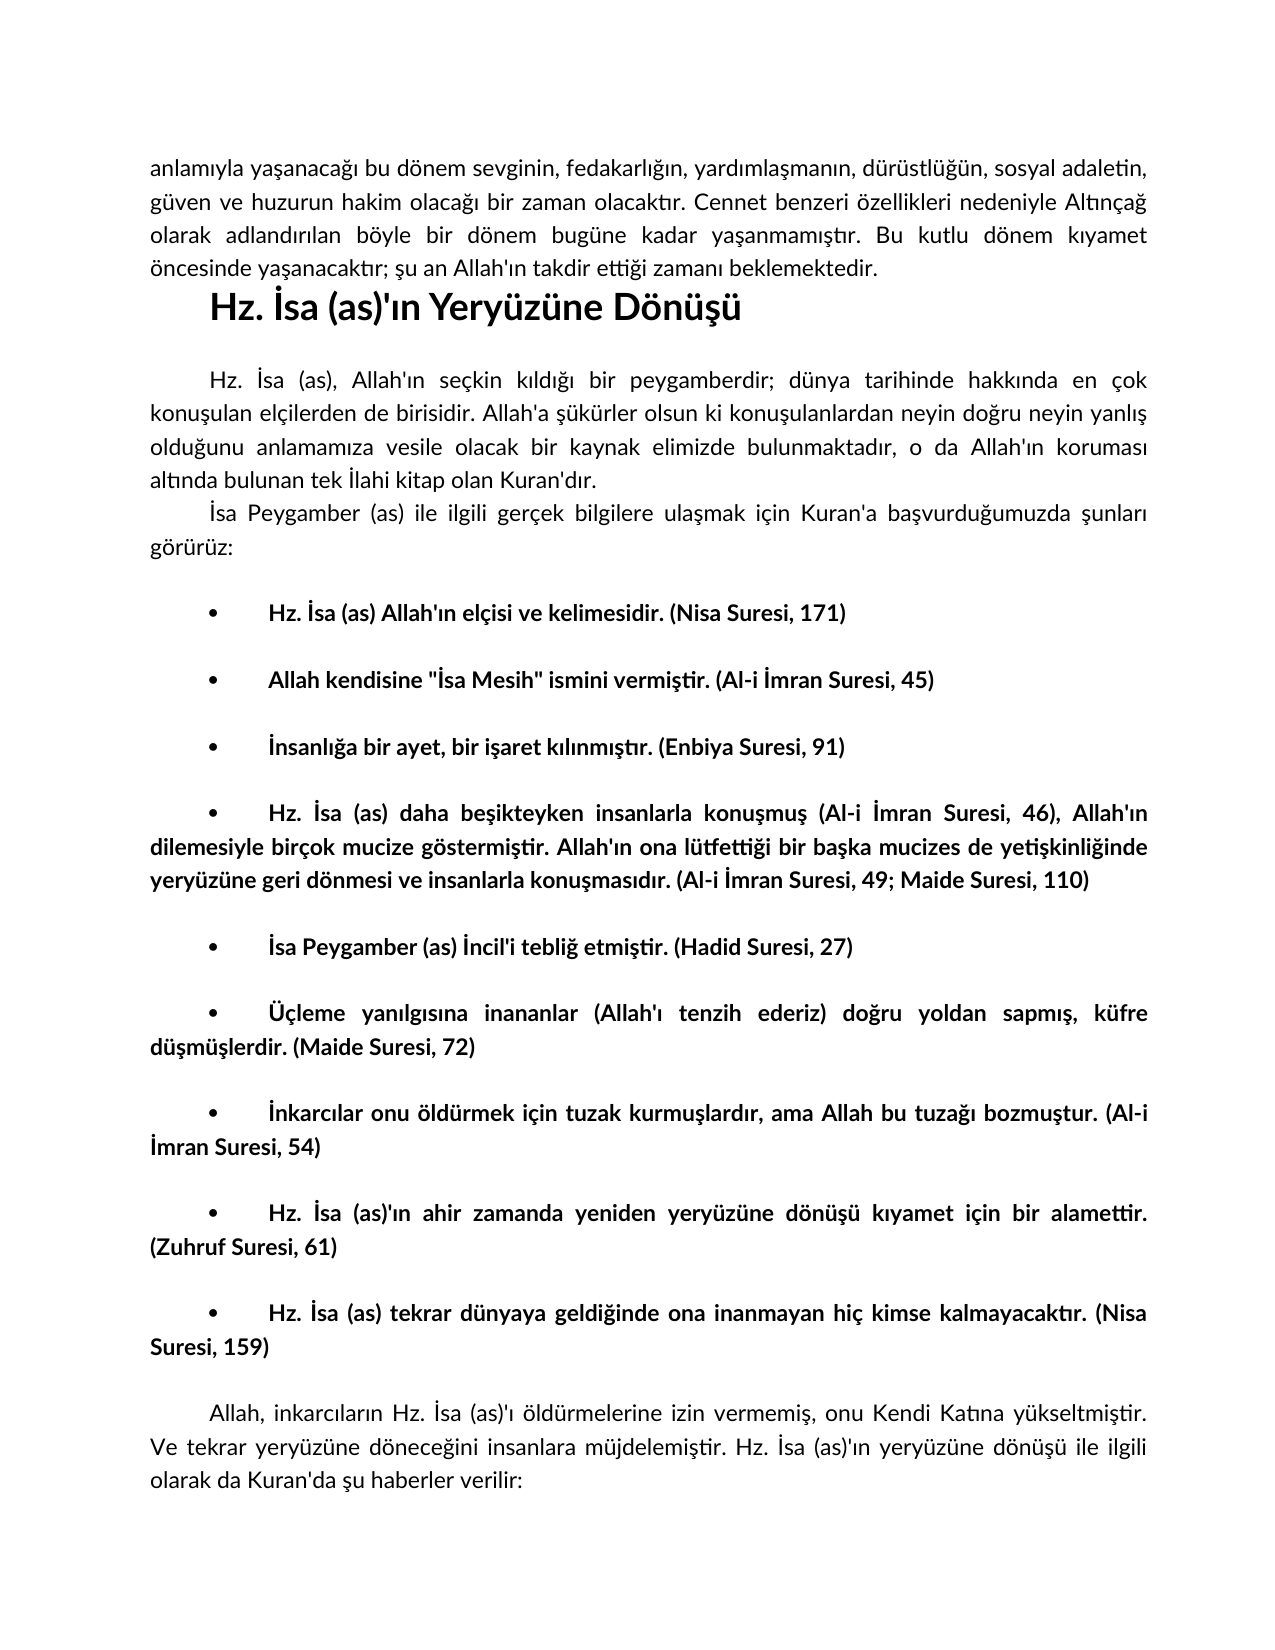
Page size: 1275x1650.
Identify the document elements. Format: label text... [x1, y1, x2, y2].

list Hz. İsa (as)'ın ahir zamanda yeniden yeryüzüne dönüşü kıyamet için bir alamettir. (Zuhruf Suresi, 61) [150, 1195, 1149, 1262]
text Hz. İsa (as), Allah'ın seçkin kıldığı bir peygamberdir; dünya tarihinde hakkında en çok konuşulan elçilerden de birisidir. Allah'a şükürler olsun ki konuşulanlardan neyin doğru neyin yanlış olduğunu anlamamıza vesile olacak bir kaynak elimizde bulunmaktadır, o da Allah'ın koruması altında bulunan tek İlahi kitap olan Kuran'dır. [150, 362, 1149, 495]
text Allah, inkarcıların Hz. İsa (as)'ı öldürmelerine izin vermemiş, onu Kendi Katına yükseltmiştir. Ve tekrar yeryüzüne döneceğini insanlara müjdelemiştir. Hz. İsa (as)'ın yeryüzüne dönüşü ile ilgili olarak da Kuran'da şu haberler verilir: [150, 1395, 1149, 1495]
list İnkarcılar onu öldürmek için tuzak kurmuşlardır, ama Allah bu tuzağı bozmuştur. (Al-i İmran Suresi, 54) [150, 1095, 1149, 1162]
list Allah kendisine "İsa Mesih" ismini vermiştir. (Al-i İmran Suresi, 45) [150, 662, 1149, 695]
list Üçleme yanılgısına inananlar (Allah'ı tenzih ederiz) doğru yoldan sapmış, küfre düşmüşlerdir. (Maide Suresi, 72) [150, 995, 1149, 1062]
subtitle Hz. İsa (as)'ın Yeryüzüne Dönüşü [150, 283, 1149, 328]
list İsa Peygamber (as) İncil'i tebliğ etmiştir. (Hadid Suresi, 27) [150, 928, 1149, 962]
list İnsanlığa bir ayet, bir işaret kılınmıştır. (Enbiya Suresi, 91) [150, 728, 1149, 762]
list Hz. İsa (as) Allah'ın elçisi ve kelimesidir. (Nisa Suresi, 171) [150, 595, 1149, 628]
text anlamıyla yaşanacağı bu dönem sevginin, fedakarlığın, yardımlaşmanın, dürüstlüğün, sosyal adaletin, güven ve huzurun hakim olacağı bir zaman olacaktır. Cennet benzeri özellikleri nedeniyle Altınçağ olarak adlandırılan böyle bir dönem bugüne kadar yaşanmamıştır. Bu kutlu dönem kıyamet öncesinde yaşanacaktır; şu an Allah'ın takdir ettiği zamanı beklemektedir. [150, 150, 1149, 283]
list Hz. İsa (as) daha beşikteyken insanlarla konuşmuş (Al-i İmran Suresi, 46), Allah'ın dilemesiyle birçok mucize göstermiştir. Allah'ın ona lütfettiği bir başka mucizes de yetişkinliğinde yeryüzüne geri dönmesi ve insanlarla konuşmasıdır. (Al-i İmran Suresi, 49; Maide Suresi, 110) [150, 795, 1149, 895]
list Hz. İsa (as) tekrar dünyaya geldiğinde ona inanmayan hiç kimse kalmayacaktır. (Nisa Suresi, 159) [150, 1295, 1149, 1362]
text İsa Peygamber (as) ile ilgili gerçek bilgilere ulaşmak için Kuran'a başvurduğumuzda şunları görürüz: [150, 495, 1149, 562]
